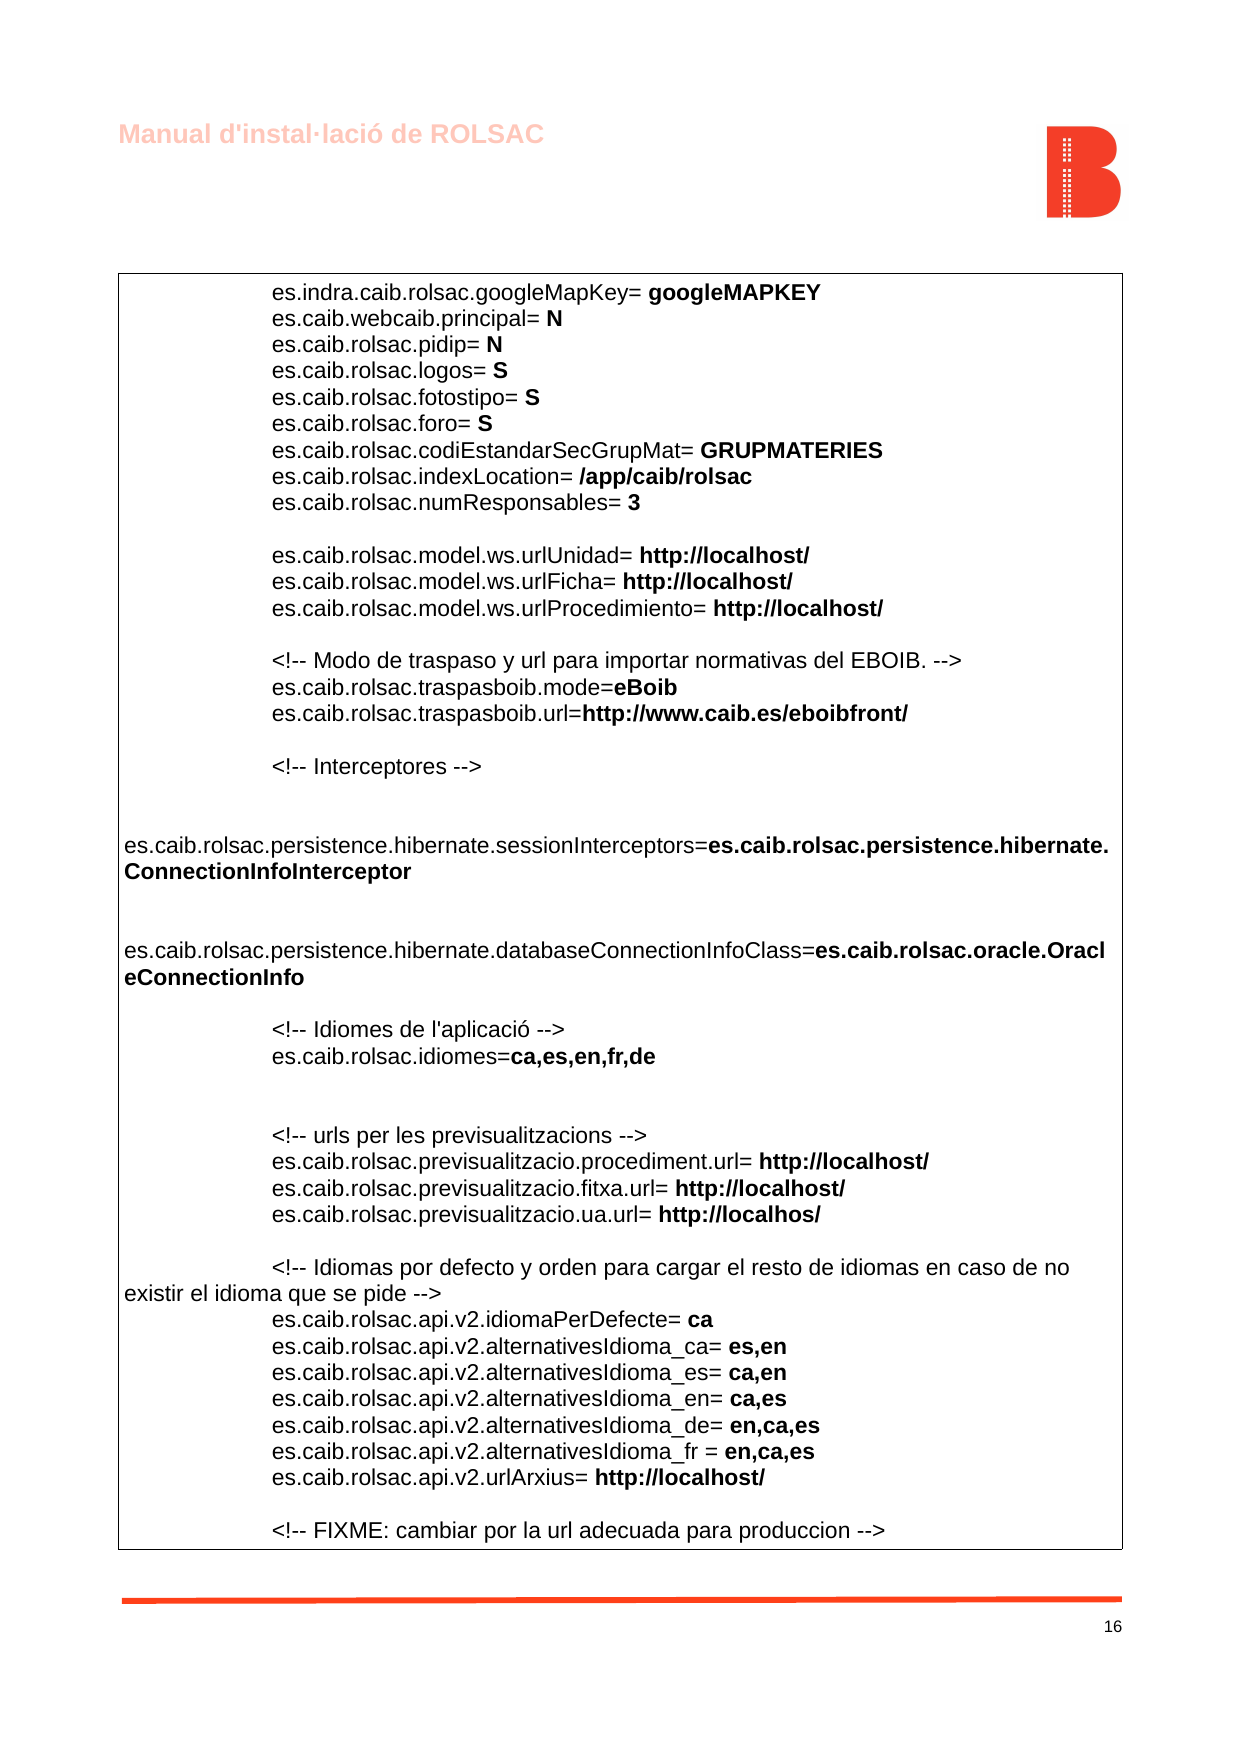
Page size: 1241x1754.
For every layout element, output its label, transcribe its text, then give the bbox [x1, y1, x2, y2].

picture [1036, 124, 1130, 221]
table_header es.indra.caib.rolsac.googleMapKey= googleMAPKEY es.caib.webcaib.principal= N es.caib.rolsac.pidip= N es.caib.rolsac.logos= S es.caib.rolsac.fotostipo= S es.caib.rolsac.foro= S es.caib.rolsac.codiEstandarSecGrupMat= GRUPMATERIES es.caib.rolsac.indexLocation= /app/caib/rolsac es.caib.rolsac.numResponsables= 3 es.caib.rolsac.model.ws.urlUnidad= http://localhost/ es.caib.rolsac.model.ws.urlFicha= http://localhost/ es.caib.rolsac.model.ws.urlProcedimiento= http://localhost/ <!-- Modo de traspaso y url para importar normativas del EBOIB. --> es.caib.rolsac.traspasboib.mode=eBoib es.caib.rolsac.traspasboib.url=http://www.caib.es/eboibfront/ <!-- Interceptores --> es.caib.rolsac.persistence.hibernate.sessionInterceptors=es.caib.rolsac.persistence.hibernate.ConnectionInfoInterceptor es.caib.rolsac.persistence.hibernate.databaseConnectionInfoClass=es.caib.rolsac.oracle.OracleConnectionInfo <!-- Idiomes de l'aplicació --> es.caib.rolsac.idiomes=ca,es,en,fr,de <!-- urls per les previsualitzacions --> es.caib.rolsac.previsualitzacio.procediment.url= http://localhost/ es.caib.rolsac.previsualitzacio.fitxa.url= http://localhost/ es.caib.rolsac.previsualitzacio.ua.url= http://localhos/ <!-- Idiomas por defecto y orden para cargar el resto de idiomas en caso de no existir el idioma que se pide --> es.caib.rolsac.api.v2.idiomaPerDefecte= ca es.caib.rolsac.api.v2.alternativesIdioma_ca= es,en es.caib.rolsac.api.v2.alternativesIdioma_es= ca,en es.caib.rolsac.api.v2.alternativesIdioma_en= ca,es es.caib.rolsac.api.v2.alternativesIdioma_de= en,ca,es es.caib.rolsac.api.v2.alternativesIdioma_fr = en,ca,es es.caib.rolsac.api.v2.urlArxius= http://localhost/ <!-- FIXME: cambiar por la url adecuada para produccion --> [119, 274, 1122, 1549]
